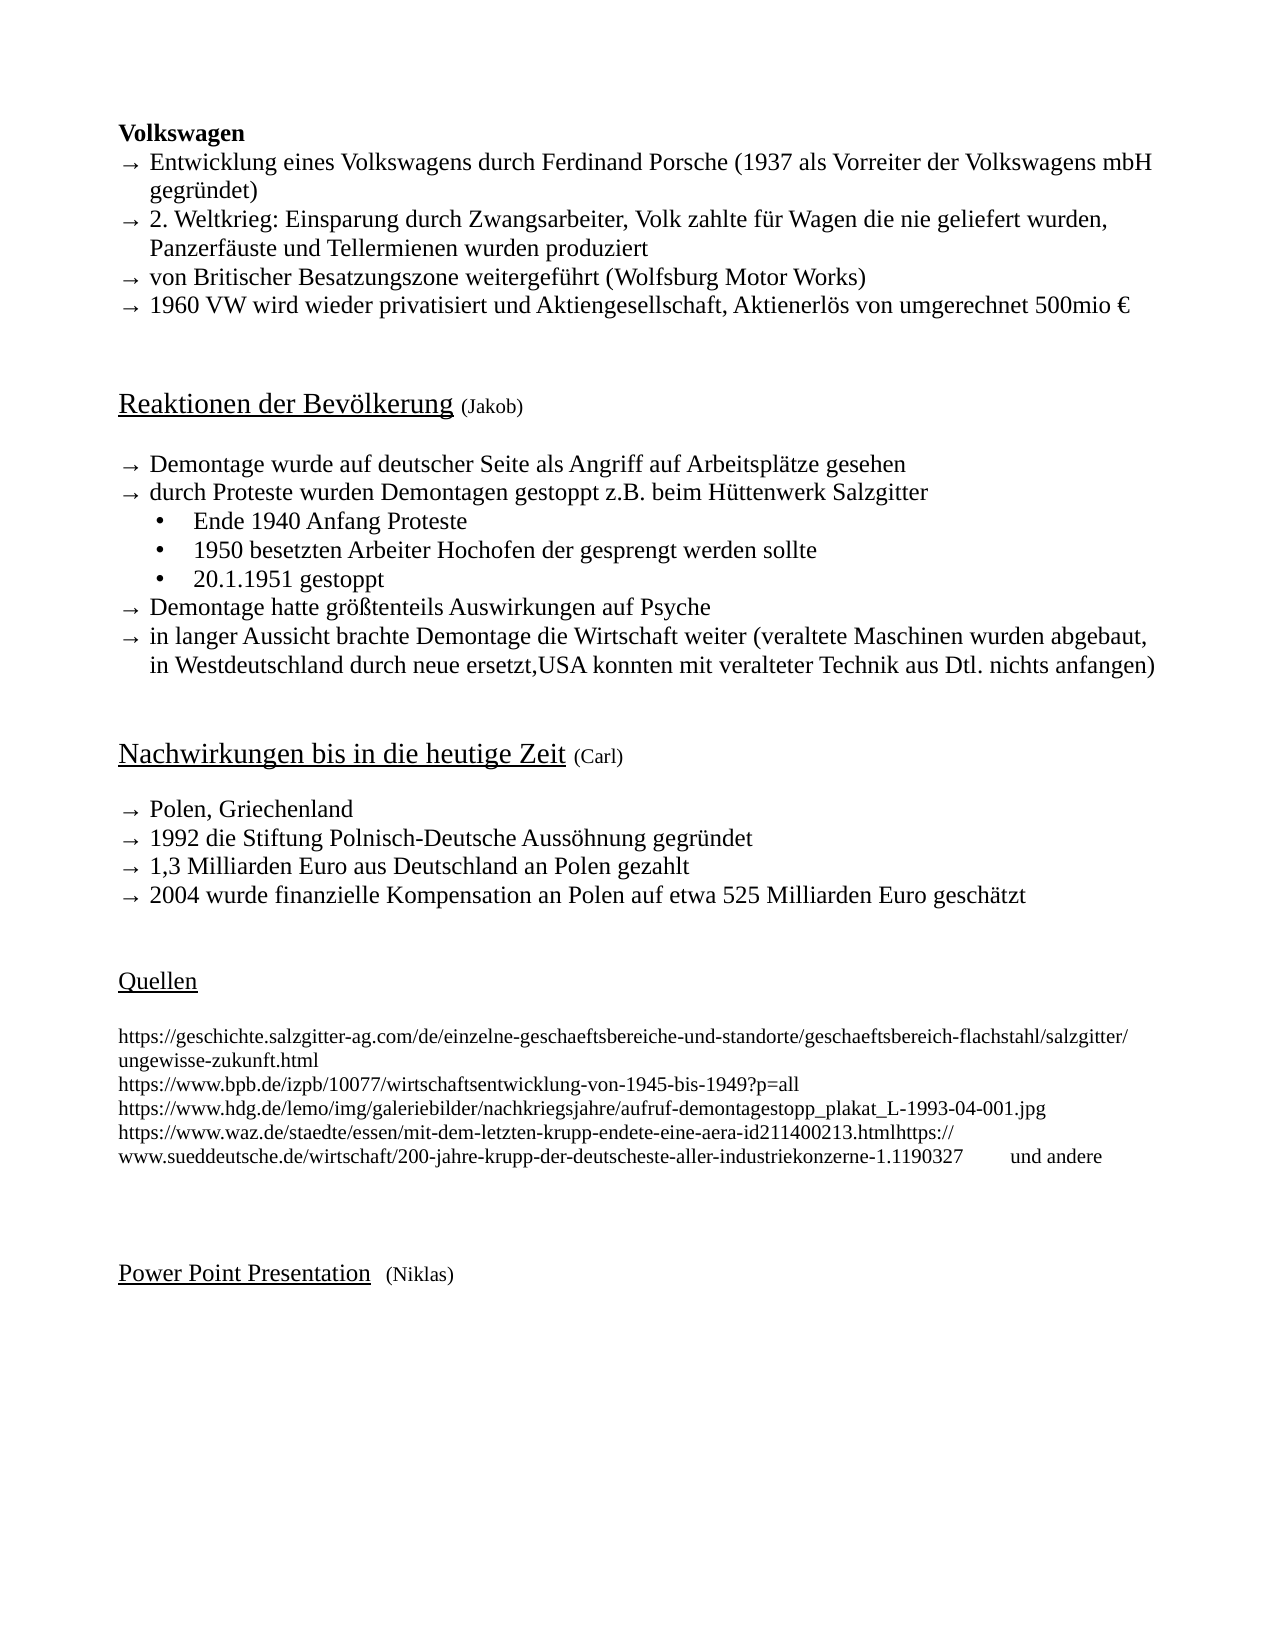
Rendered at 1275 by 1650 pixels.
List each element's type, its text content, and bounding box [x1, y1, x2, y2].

text Power Point Presentation (Niklas) [118, 1254, 1157, 1288]
text https://www.hdg.de/lemo/img/galeriebilder/nachkriegsjahre/aufruf-demontagestopp_plakat_L-1993-04-001.jpg https://www.waz.de/staedte/essen/mit-dem-letzten-krupp-endete-eine-aera-id211400213.htmlhttps://www.sueddeutsche.de/wirtschaft/200-jahre-krupp-der-deutscheste-aller-industriekonzerne-1.1190327 und andere [118, 1096, 1157, 1168]
text → 1960 VW wird wieder privatisiert und Aktiengesellschaft, Aktienerlös von umgerechnet 500mio € [118, 291, 1157, 319]
text gegründet) [118, 176, 1157, 204]
list 20.1.1951 gestoppt [156, 564, 1157, 592]
text → Demontage hatte größtenteils Auswirkungen auf Psyche [118, 592, 1157, 621]
text Panzerfäuste und Tellermienen wurden produziert [118, 233, 1157, 262]
text https://geschichte.salzgitter-ag.com/de/einzelne-geschaeftsbereiche-und-standorte/geschaeftsbereich-flachstahl/salzgitter/ungewisse-zukunft.html [118, 1024, 1157, 1072]
list Ende 1940 Anfang Proteste [156, 506, 1157, 535]
text → in langer Aussicht brachte Demontage die Wirtschaft weiter (veraltete Maschinen wurden abgebaut, [118, 621, 1157, 650]
text Nachwirkungen bis in die heutige Zeit (Carl) [118, 736, 1157, 770]
text https://www.bpb.de/izpb/10077/wirtschaftsentwicklung-von-1945-bis-1949?p=all [118, 1072, 1157, 1096]
text → 1992 die Stiftung Polnisch-Deutsche Aussöhnung gegründet [118, 823, 1157, 851]
text Volkswagen [118, 118, 1157, 147]
text Reaktionen der Bevölkerung (Jakob) [118, 386, 1157, 420]
text in Westdeutschland durch neue ersetzt,USA konnten mit veralteter Technik aus Dtl. nichts anfangen) [118, 650, 1157, 679]
text → 2004 wurde finanzielle Kompensation an Polen auf etwa 525 Milliarden Euro geschätzt [118, 880, 1157, 909]
text → 2. Weltkrieg: Einsparung durch Zwangsarbeiter, Volk zahlte für Wagen die nie geliefert wurden, [118, 204, 1157, 233]
text → Demontage wurde auf deutscher Seite als Angriff auf Arbeitsplätze gesehen [118, 449, 1157, 477]
text Quellen [118, 966, 1157, 995]
text → von Britischer Besatzungszone weitergeführt (Wolfsburg Motor Works) [118, 262, 1157, 291]
list 1950 besetzten Arbeiter Hochofen der gesprengt werden sollte [156, 535, 1157, 564]
text → 1,3 Milliarden Euro aus Deutschland an Polen gezahlt [118, 851, 1157, 880]
text → Polen, Griechenland [118, 794, 1157, 823]
text → durch Proteste wurden Demontagen gestoppt z.B. beim Hüttenwerk Salzgitter [118, 477, 1157, 506]
text → Entwicklung eines Volkswagens durch Ferdinand Porsche (1937 als Vorreiter der Volkswagens mbH [118, 147, 1157, 176]
